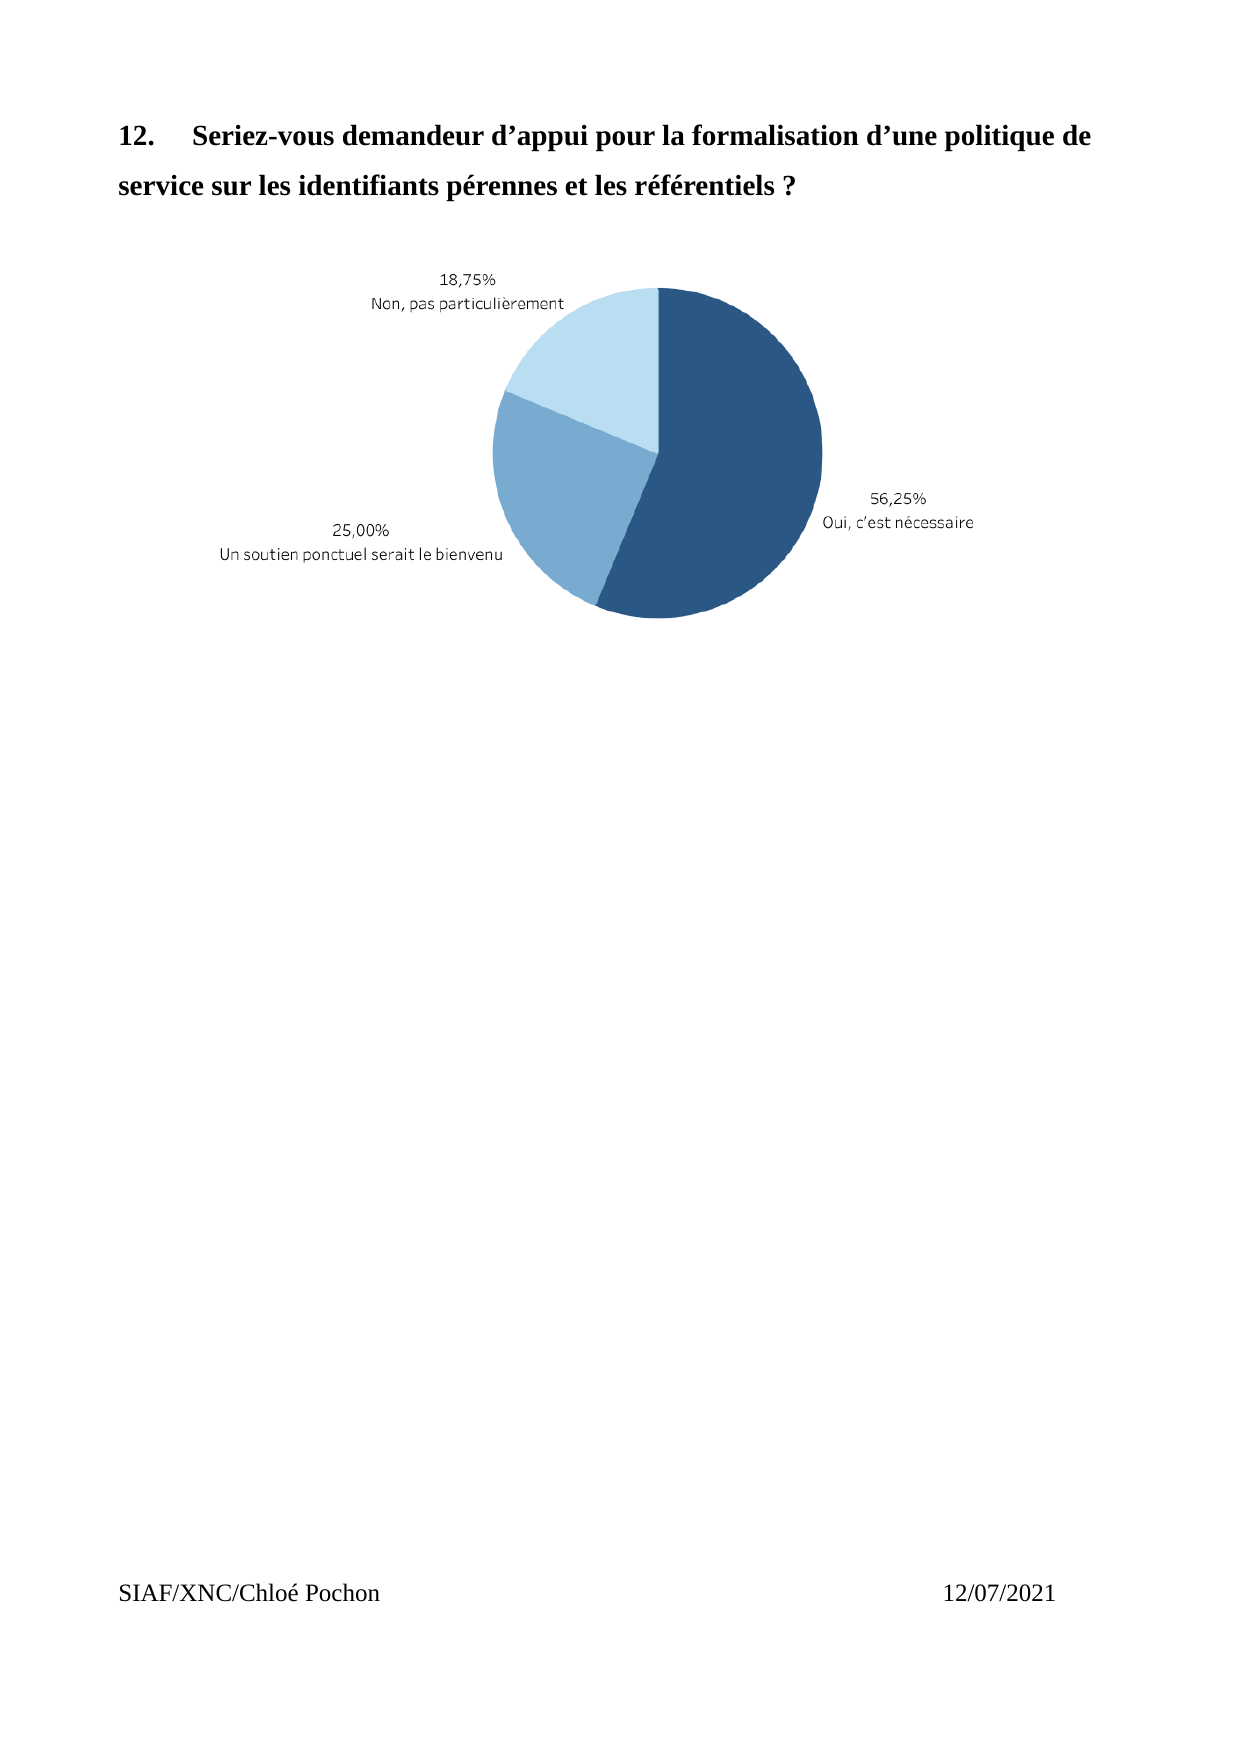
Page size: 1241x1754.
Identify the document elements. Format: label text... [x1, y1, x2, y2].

picture [174, 247, 1008, 642]
subtitle 12. Seriez-vous demandeur d’appui pour la formalisation d’une politique de service sur les identifiants pérennes et les référentiels ? [118, 118, 1122, 202]
